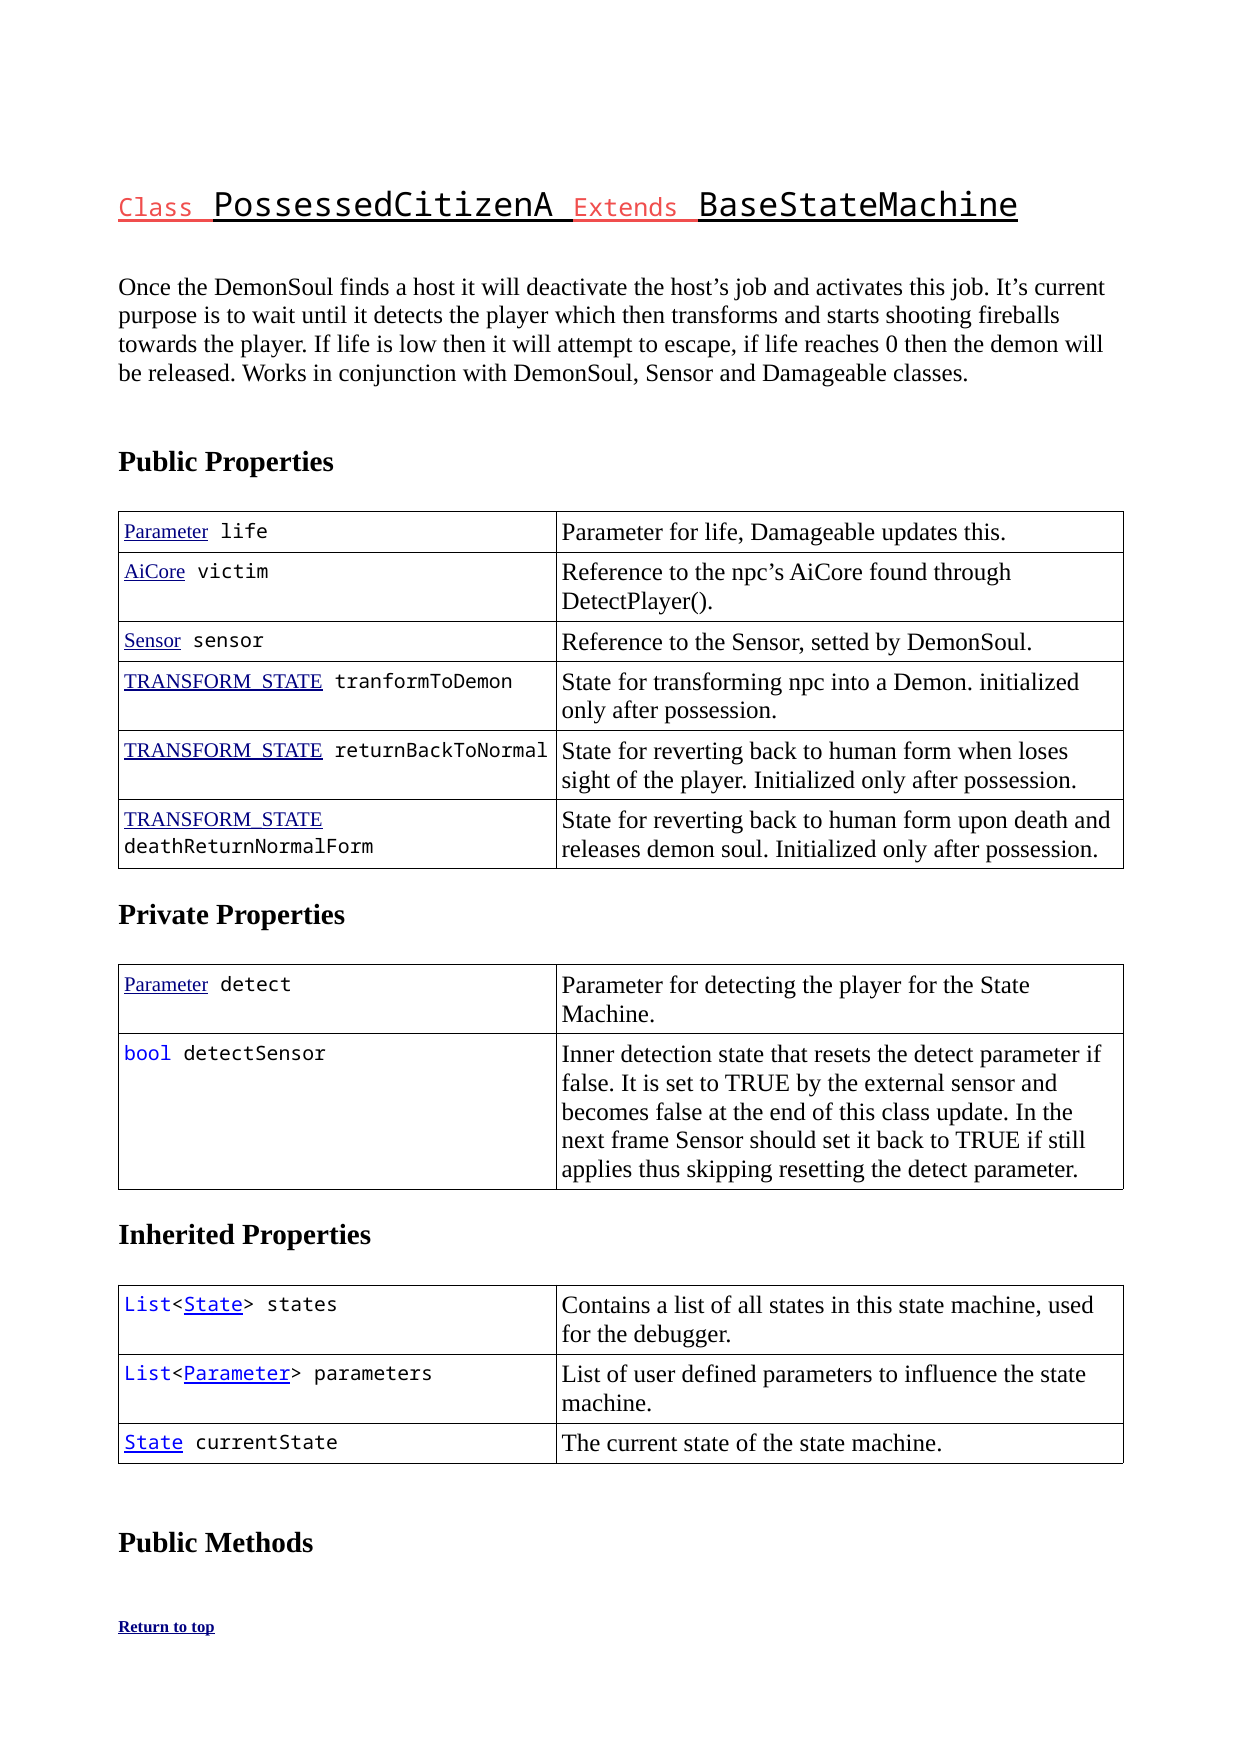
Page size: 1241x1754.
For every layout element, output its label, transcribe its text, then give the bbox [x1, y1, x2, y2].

table_cell Inner detection state that resets the detect parameter if false. It is set to TRUE by the external sensor and becomes false at the end of this class update. In the next frame Sensor should set it back to TRUE if still applies thus skipping resetting the detect parameter. [557, 1034, 1123, 1188]
text Class PossessedCitizenA Extends BaseStateMachine [118, 181, 1122, 226]
table_cell State for transforming npc into a Demon. initialized only after possession. [557, 662, 1123, 730]
text Public Properties [118, 444, 1122, 478]
text Inherited Properties [118, 1217, 1122, 1251]
table_cell TRANSFORM_STATE tranformToDemon [119, 662, 556, 730]
table_cell TRANSFORM_STATE deathReturnNormalForm [119, 800, 556, 868]
table_header Parameter for detecting the player for the State Machine. [557, 965, 1123, 1033]
table_cell Reference to the Sensor, setted by DemonSoul. [557, 622, 1123, 661]
table_cell TRANSFORM_STATE returnBackToNormal [119, 731, 556, 799]
table_cell List<Parameter> parameters [119, 1355, 556, 1423]
table_cell AiCore victim [119, 553, 556, 621]
text Once the DemonSoul finds a host it will deactivate the host’s job and activates this job. It’s current purpose is to wait until it detects the player which then transforms and starts shooting fireballs towards the player. If life is low then it will attempt to escape, if life reaches 0 then the demon will be released. Works in conjunction with DemonSoul, Sensor and Damageable classes. [118, 272, 1122, 387]
text Public Methods [118, 1525, 1122, 1559]
table_cell Reference to the npc’s AiCore found through DetectPlayer(). [557, 553, 1123, 621]
table_cell State currentState [119, 1424, 556, 1463]
table_header Contains a list of all states in this state machine, used for the debugger. [557, 1286, 1123, 1353]
table_cell State for reverting back to human form when loses sight of the player. Initialized only after possession. [557, 731, 1123, 799]
table_header List<State> states [119, 1286, 556, 1353]
table_cell bool detectSensor [119, 1034, 556, 1188]
table_cell List of user defined parameters to influence the state machine. [557, 1355, 1123, 1423]
table_cell State for reverting back to human form upon death and releases demon soul. Initialized only after possession. [557, 800, 1123, 868]
table_cell Sensor sensor [119, 622, 556, 661]
table_header Parameter life [119, 512, 556, 552]
table_header Parameter for life, Damageable updates this. [557, 512, 1123, 552]
text Private Properties [118, 897, 1122, 931]
table_header Parameter detect [119, 965, 556, 1033]
table_cell The current state of the state machine. [557, 1424, 1123, 1463]
